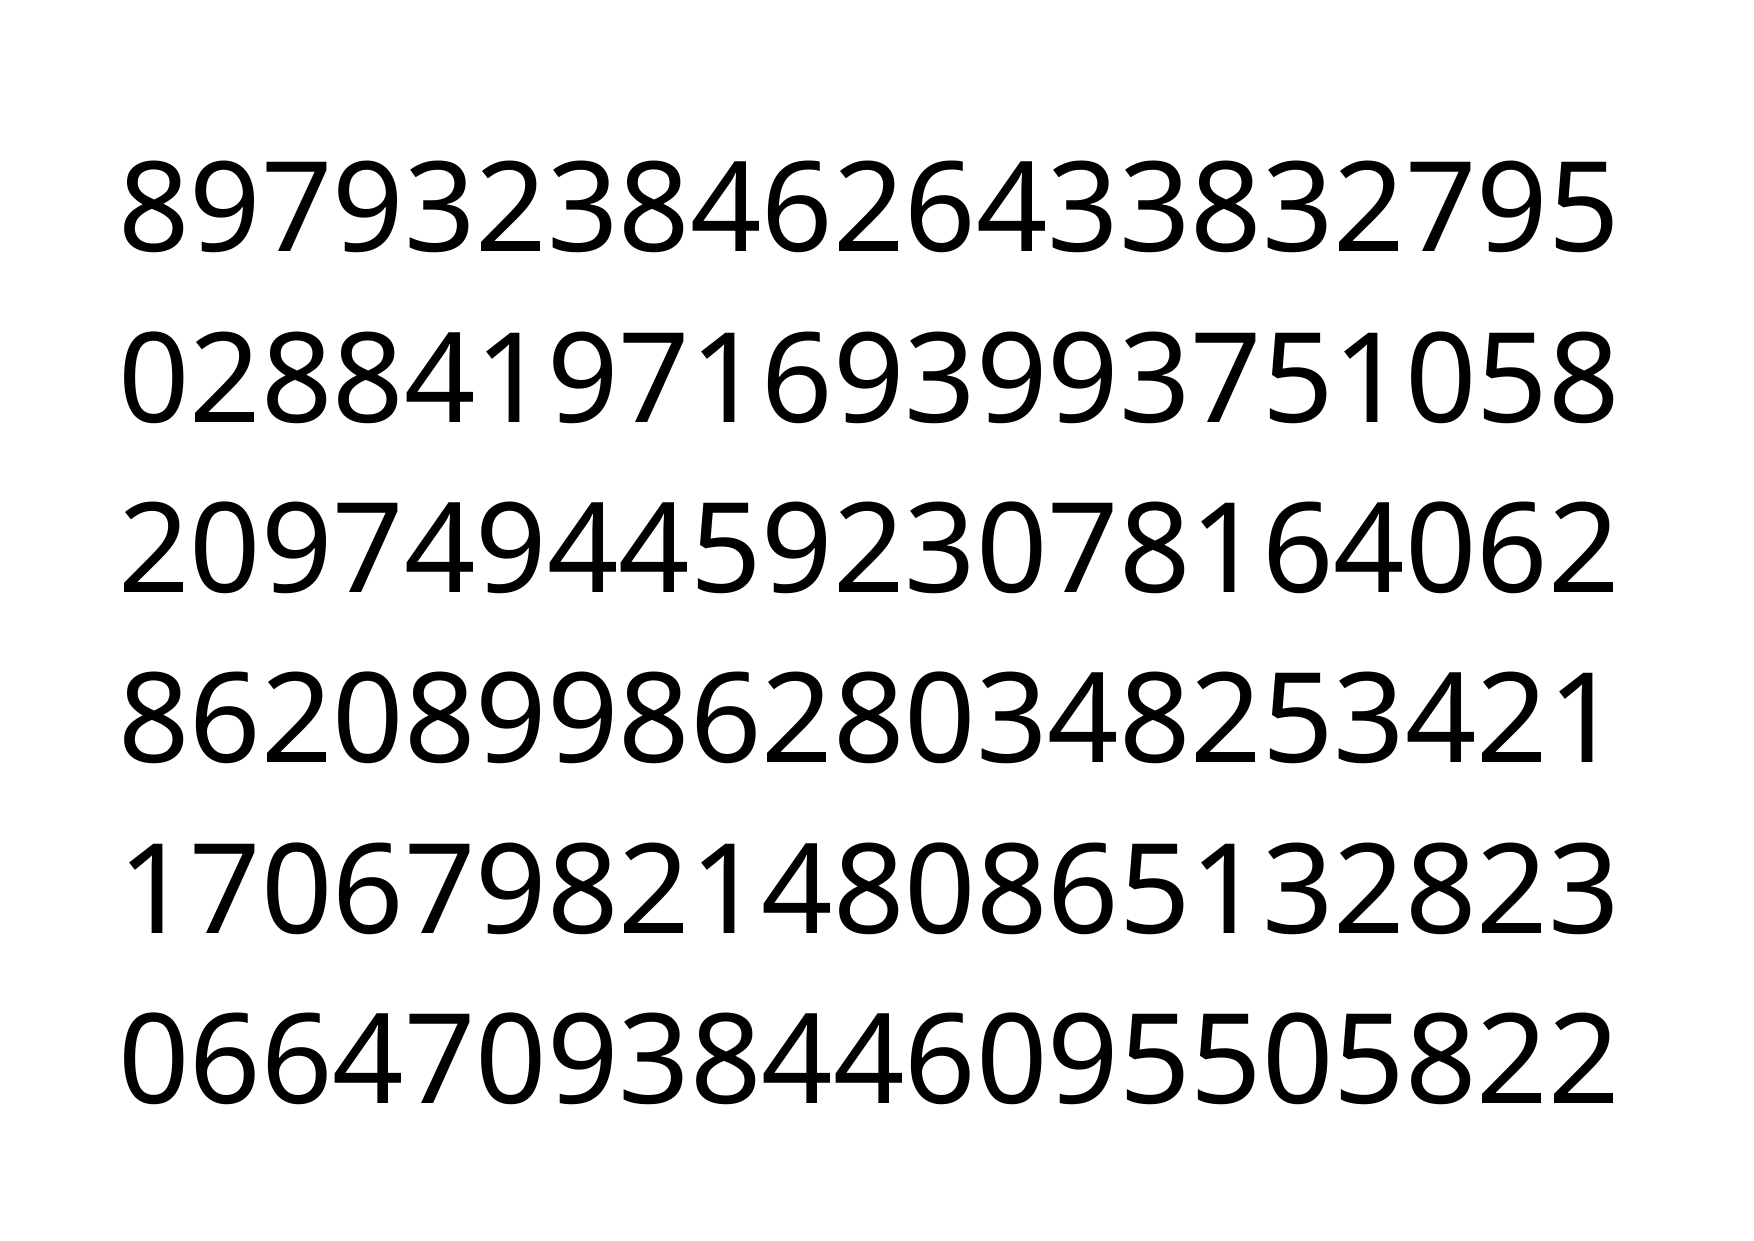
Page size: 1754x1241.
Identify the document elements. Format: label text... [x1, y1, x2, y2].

text 897932384626433832795028841971693993751058209749445923078164062862089986280348253421170679821480865132823066470938446095505822 [118, 118, 1636, 1140]
